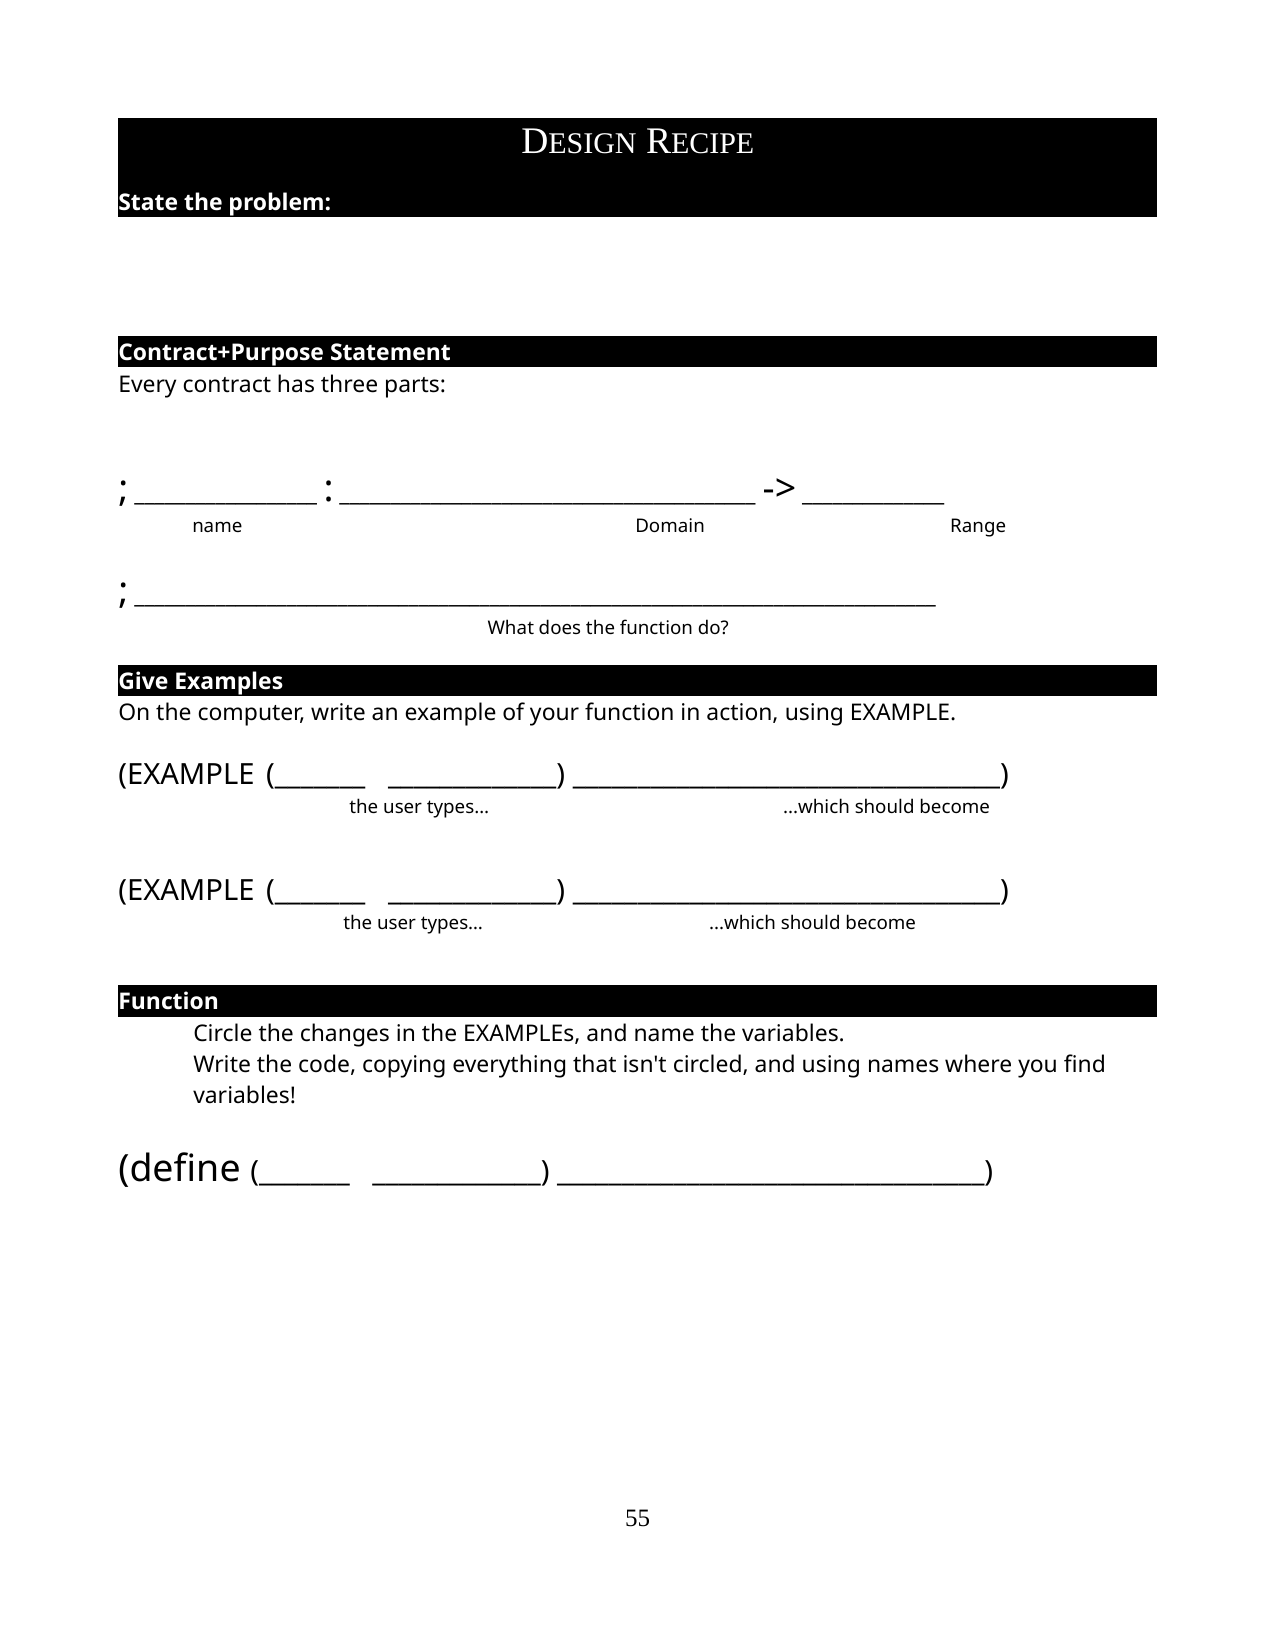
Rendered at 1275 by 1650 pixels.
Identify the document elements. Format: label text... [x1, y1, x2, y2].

text What does the function do? [118, 614, 1157, 640]
text (EXAMPLE (_______ _____________) _________________________________) [118, 869, 1157, 909]
list Circle the changes in the EXAMPLEs, and name the variables. [156, 1017, 1157, 1048]
text ; _______________________________________________________________________________ [118, 563, 1157, 614]
subtitle Give Examples [118, 665, 1157, 696]
text name Domain Range [118, 512, 1157, 538]
text (EXAMPLE (_______ _____________) _________________________________) [118, 753, 1157, 793]
text ; __________________ : _________________________________________ -> ______________ [118, 461, 1157, 512]
subtitle State the problem: [118, 186, 1157, 217]
text the user types… ...which should become [343, 909, 1157, 935]
text On the computer, write an example of your function in action, using EXAMPLE. [118, 696, 1157, 727]
subtitle Contract+Purpose Statement [118, 336, 1157, 367]
subtitle Design Recipe [118, 118, 1157, 161]
text Every contract has three parts: [118, 367, 1157, 399]
subtitle Function [118, 985, 1157, 1017]
text the user types… ...which should become [343, 793, 1157, 818]
text (define (_______ _____________) _________________________________) [118, 1142, 1157, 1193]
list Write the code, copying everything that isn't circled, and using names where you find variables! [156, 1048, 1157, 1110]
